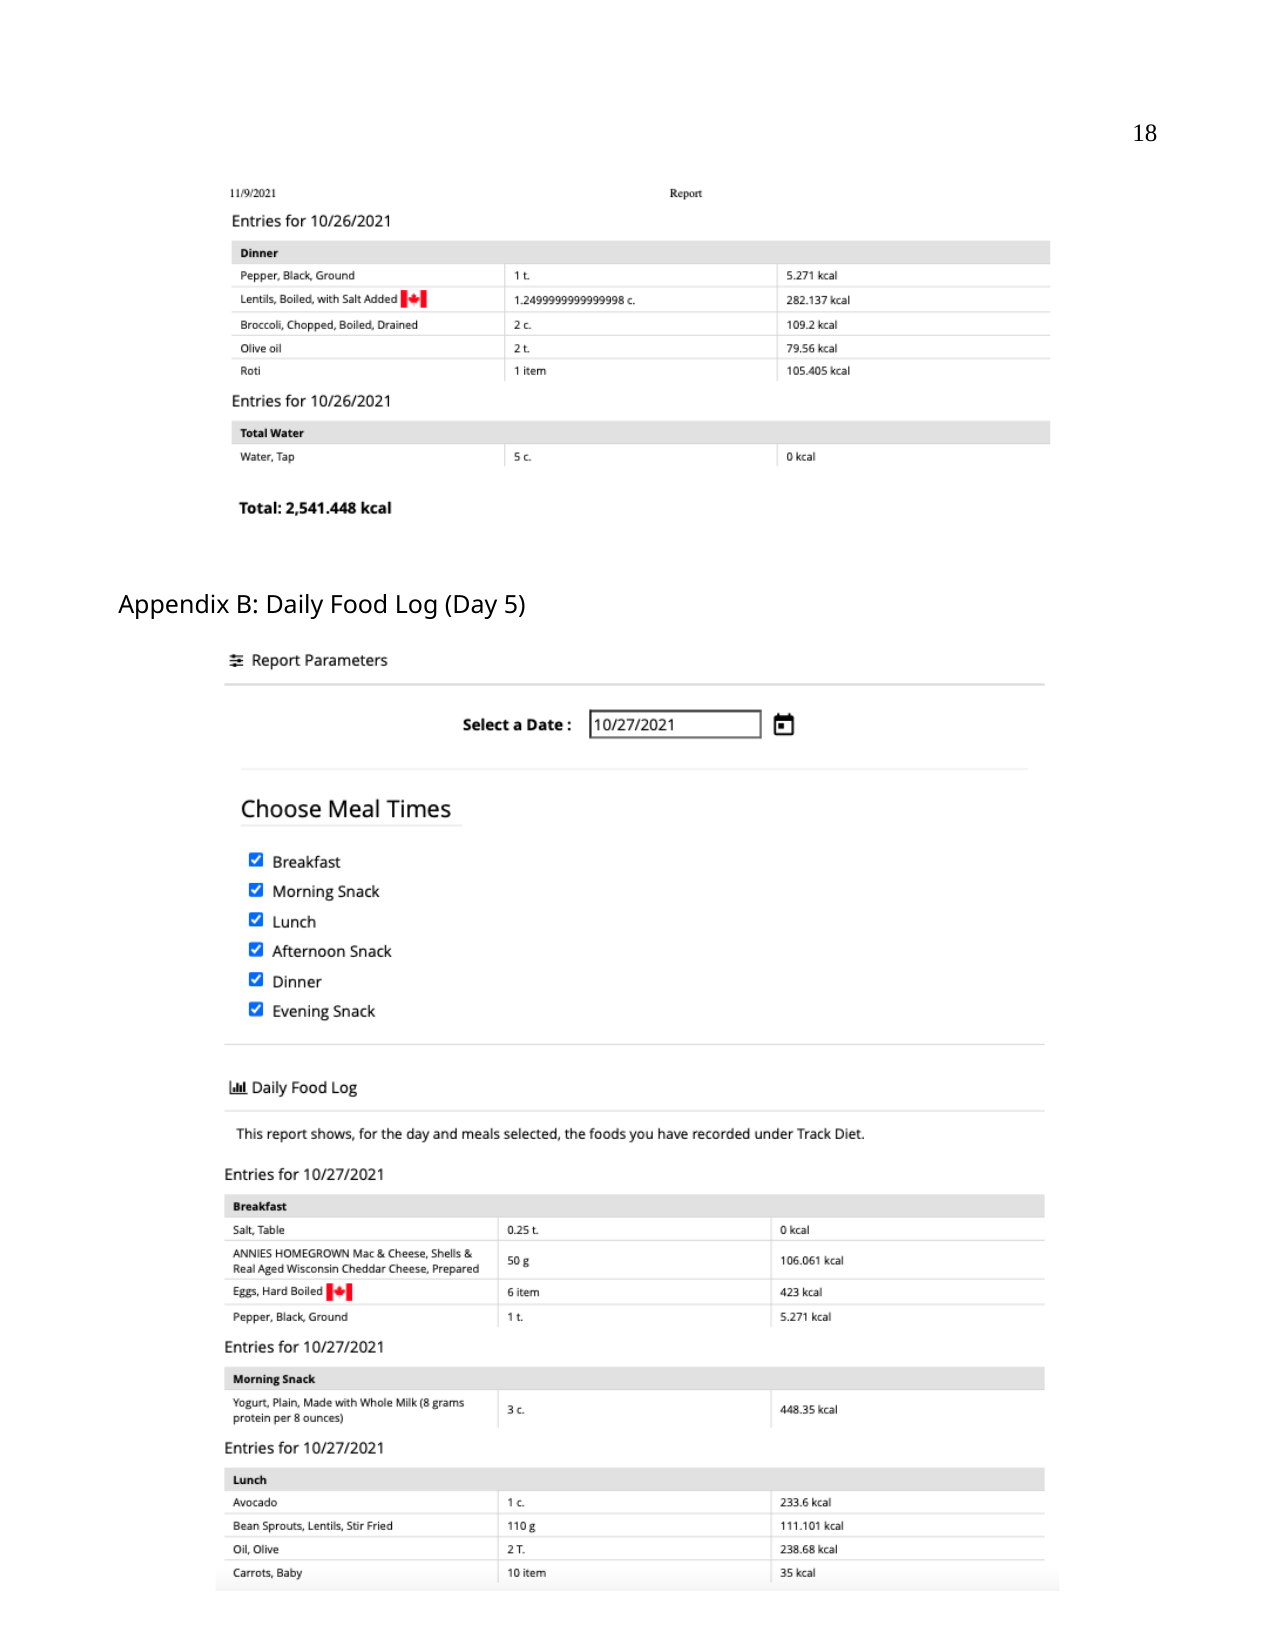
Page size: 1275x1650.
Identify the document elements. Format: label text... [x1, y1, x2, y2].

picture [215, 641, 1060, 1591]
text Appendix B: Daily Food Log (Day 5) [118, 587, 1157, 621]
picture [221, 176, 1062, 529]
